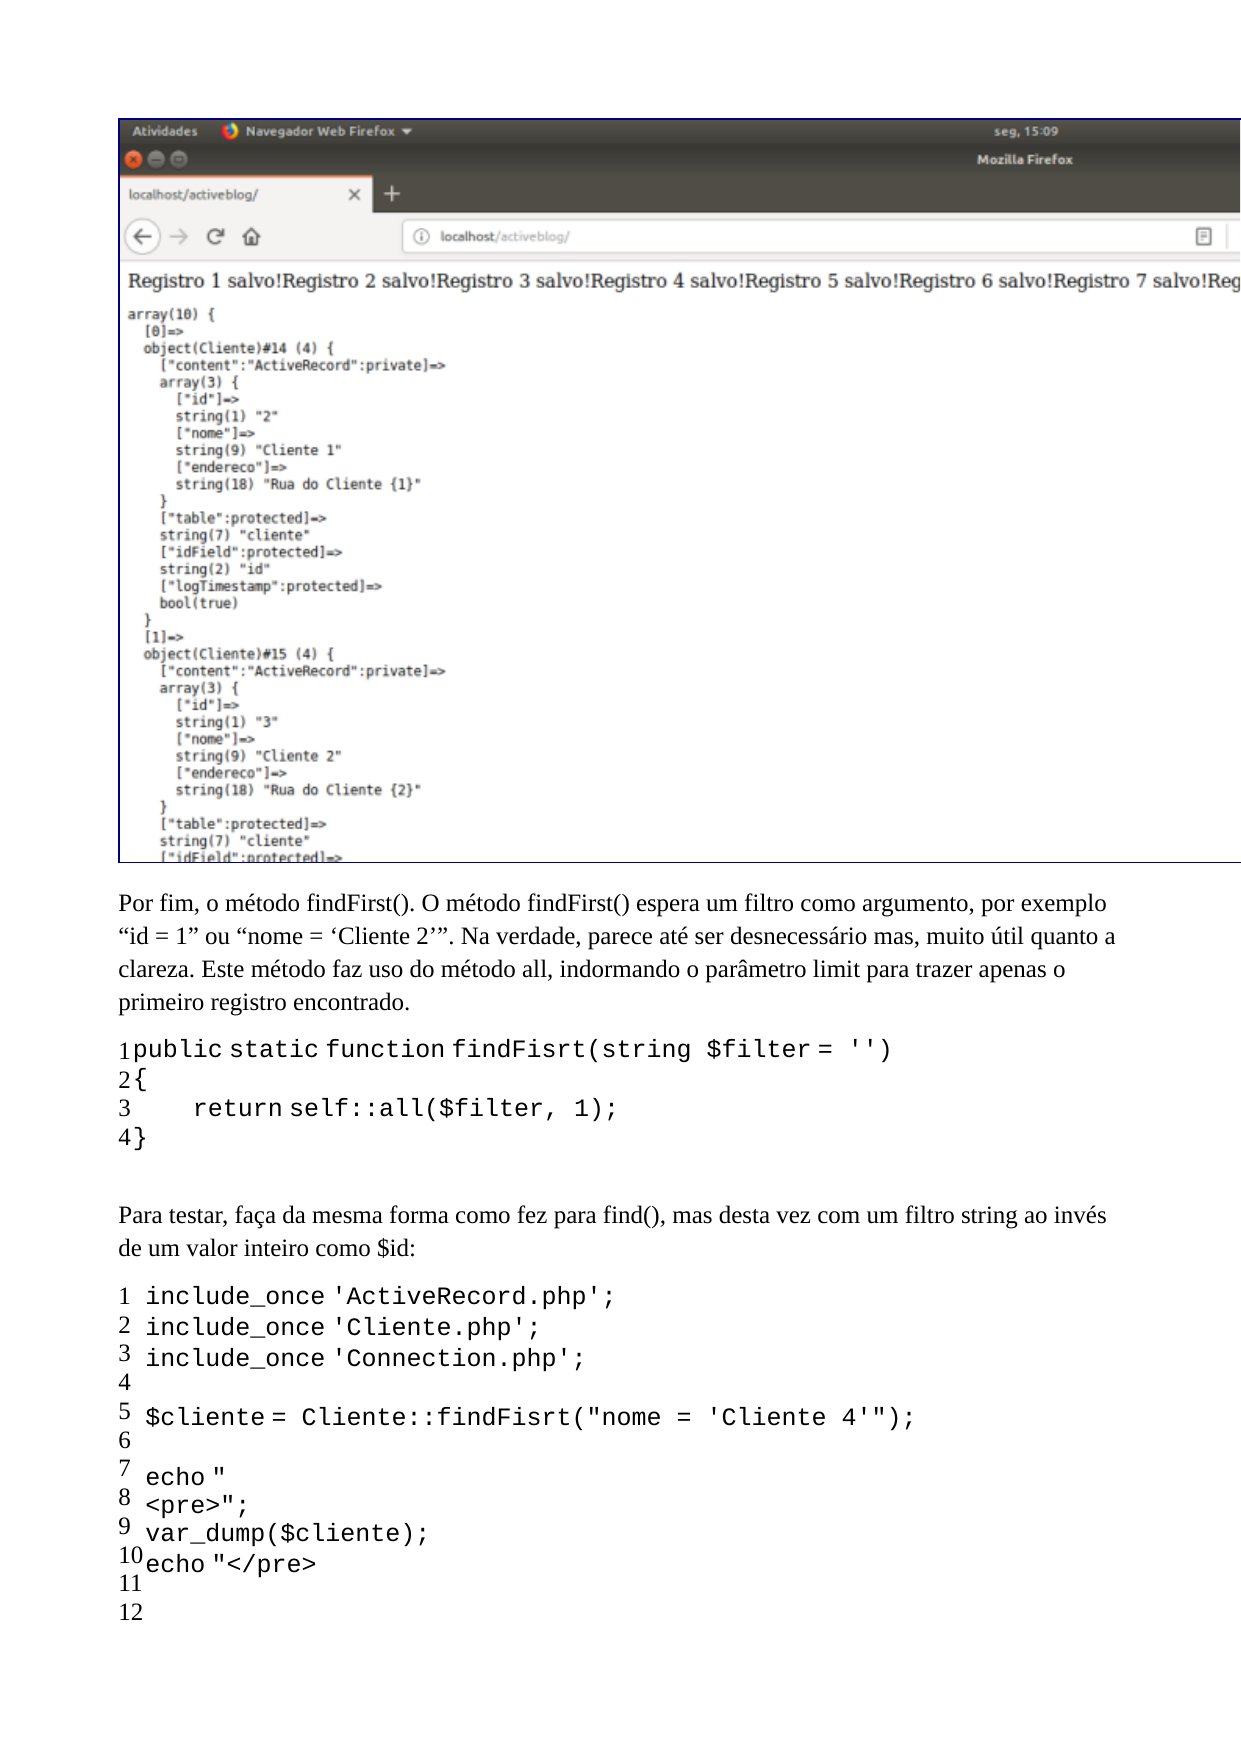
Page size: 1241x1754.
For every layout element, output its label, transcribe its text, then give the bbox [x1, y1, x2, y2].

table_header public static function findFisrt(string $filter = '') { return self::all($filter, 1); } [133, 1034, 900, 1153]
table_header include_once 'ActiveRecord.php'; include_once 'Cliente.php'; include_once 'Connection.php'; $cliente = Cliente::findFisrt("nome = 'Cliente 4'"); echo " <pre>"; var_dump($cliente); echo "</pre> [145, 1281, 925, 1626]
text Por fim, o método findFirst(). O método findFirst() espera um filtro como argumento, por exemplo “id = 1” ou “nome = ‘Cliente 2’”. Na verdade, parece até ser desnecessário mas, muito útil quanto a clareza. Este método faz uso do método all, indormando o parâmetro limit para trazer apenas o primeiro registro encontrado. [118, 888, 1122, 1016]
table_header 1 2 3 4 5 6 7 8 9 10 11 12 [118, 1281, 145, 1626]
picture [120, 120, 1241, 862]
table_header 1 2 3 4 [118, 1034, 133, 1153]
text Para testar, faça da mesma forma como fez para find(), mas desta vez com um filtro string ao invés de um valor inteiro como $id: [118, 1200, 1122, 1262]
